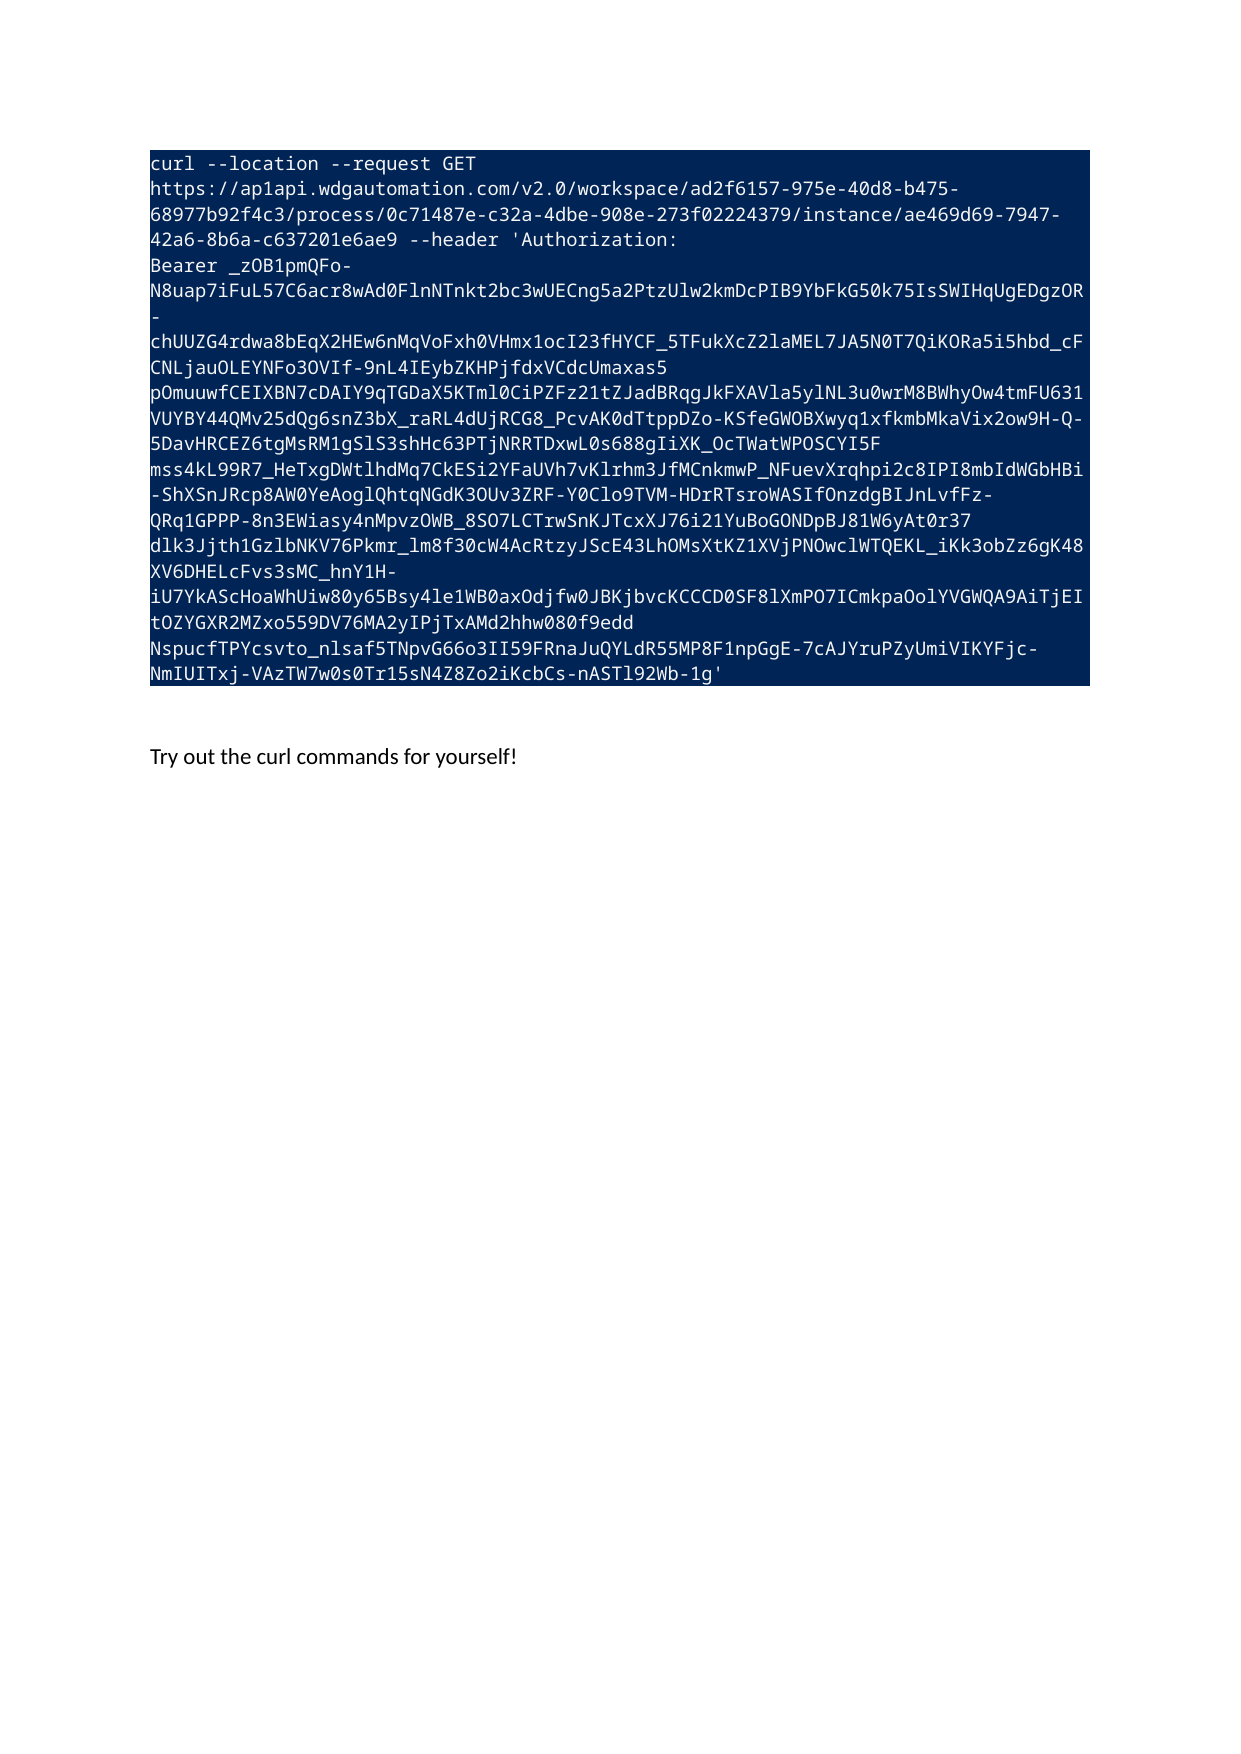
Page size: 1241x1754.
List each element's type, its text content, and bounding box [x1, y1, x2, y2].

text curl --location --request GET https://ap1api.wdgautomation.com/v2.0/workspace/ad2f6157-975e-40d8-b475-68977b92f4c3/process/0c71487e-c32a-4dbe-908e-273f02224379/instance/ae469d69-7947-42a6-8b6a-c637201e6ae9 --header 'Authorization: [150, 150, 1090, 252]
text Try out the curl commands for yourself! [150, 742, 1090, 770]
text mss4kL99R7_HeTxgDWtlhdMq7CkESi2YFaUVh7vKlrhm3JfMCnkmwP_NFuevXrqhpi2c8IPI8mbIdWGbHBi-ShXSnJRcp8AW0YeAoglQhtqNGdK3OUv3ZRF-Y0Clo9TVM-HDrRTsroWASIfOnzdgBIJnLvfFz-QRq1GPPP-8n3EWiasy4nMpvzOWB_8SO7LCTrwSnKJTcxXJ76i21YuBoGONDpBJ81W6yAt0r37 [150, 456, 1090, 533]
text pOmuuwfCEIXBN7cDAIY9qTGDaX5KTml0CiPZFz21tZJadBRqgJkFXAVla5ylNL3u0wrM8BWhyOw4tmFU631VUYBY44QMv25dQg6snZ3bX_raRL4dUjRCG8_PcvAK0dTtppDZo-KSfeGWOBXwyq1xfkmbMkaVix2ow9H-Q-5DavHRCEZ6tgMsRM1gSlS3shHc63PTjNRRTDxwL0s688gIiXK_OcTWatWPOSCYI5F [150, 380, 1090, 456]
text NspucfTPYcsvto_nlsaf5TNpvG66o3II59FRnaJuQYLdR55MP8F1npGgE-7cAJYruPZyUmiVIKYFjc-NmIUITxj-VAzTW7w0s0Tr15sN4Z8Zo2iKcbCs-nASTl92Wb-1g' [150, 635, 1090, 686]
text Bearer _zOB1pmQFo-N8uap7iFuL57C6acr8wAd0FlnNTnkt2bc3wUECng5a2PtzUlw2kmDcPIB9YbFkG50k75IsSWIHqUgEDgzOR-chUUZG4rdwa8bEqX2HEw6nMqVoFxh0VHmx1ocI23fHYCF_5TFukXcZ2laMEL7JA5N0T7QiKORa5i5hbd_cFCNLjauOLEYNFo3OVIf-9nL4IEybZKHPjfdxVCdcUmaxas5 [150, 252, 1090, 380]
text dlk3Jjth1GzlbNKV76Pkmr_lm8f30cW4AcRtzyJScE43LhOMsXtKZ1XVjPNOwclWTQEKL_iKk3obZz6gK48XV6DHELcFvs3sMC_hnY1H-iU7YkAScHoaWhUiw80y65Bsy4le1WB0axOdjfw0JBKjbvcKCCCD0SF8lXmPO7ICmkpaOolYVGWQA9AiTjEItOZYGXR2MZxo559DV76MA2yIPjTxAMd2hhw080f9edd [150, 533, 1090, 635]
